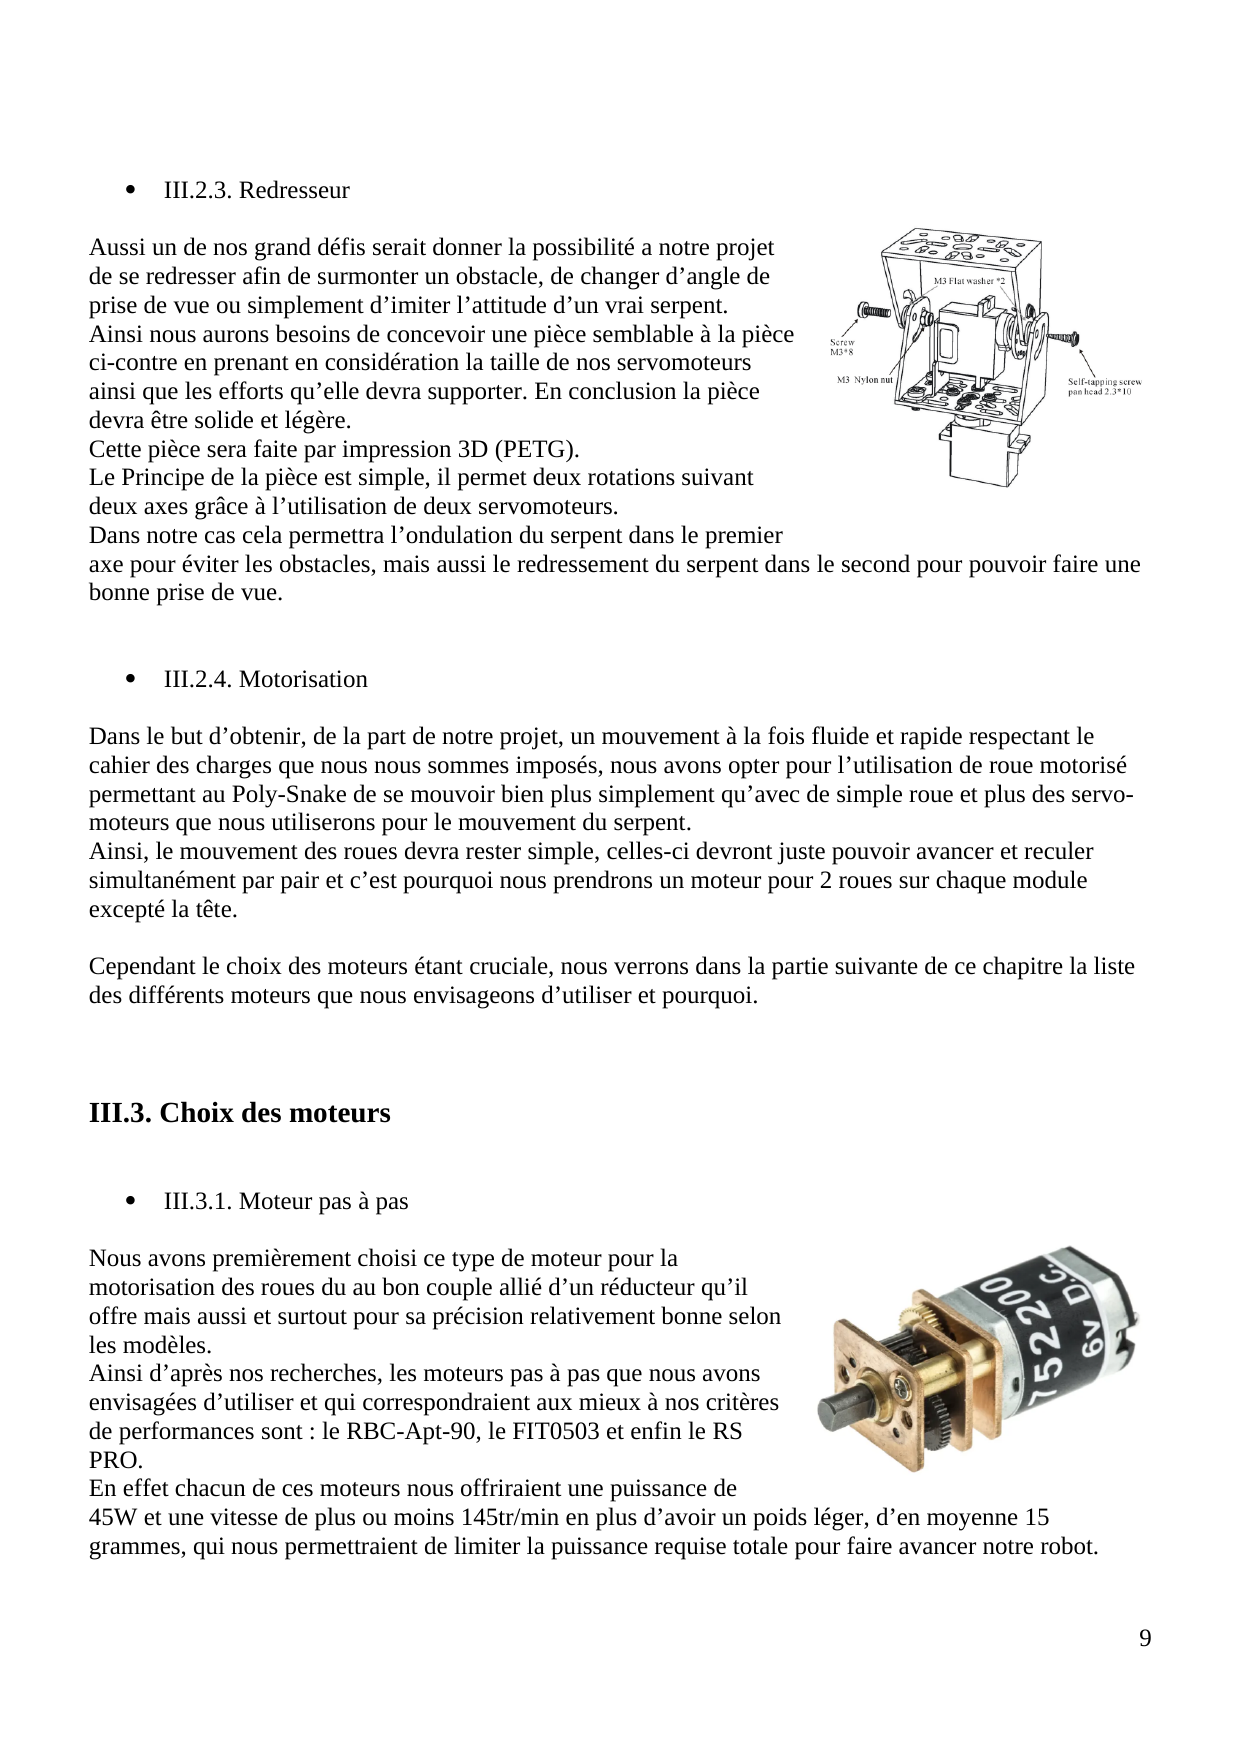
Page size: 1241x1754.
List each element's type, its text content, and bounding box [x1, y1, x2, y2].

text Ainsi d’après nos recherches, les moteurs pas à pas que nous avons envisagées d’utiliser et qui correspondraient aux mieux à nos critères de performances sont : le RBC-Apt-90, le FIT0503 et enfin le RS PRO. [89, 1358, 802, 1473]
text Cependant le choix des moteurs étant cruciale, nous verrons dans la partie suivante de ce chapitre la liste des différents moteurs que nous envisageons d’utiliser et pourquoi. [89, 951, 1152, 1009]
picture [820, 182, 1152, 538]
text [89, 89, 1152, 146]
list III.2.4. Motorisation [126, 664, 1152, 692]
text Le Principe de la pièce est simple, il permet deux rotations suivant deux axes grâce à l’utilisation de deux servomoteurs. Dans notre cas cela permettra l’ondulation du serpent dans le premier axe pour éviter les obstacles, mais aussi le redressement du serpent dans le second pour pouvoir faire une bonne prise de vue. [89, 462, 1152, 606]
text III.3. Choix des moteurs [89, 1095, 1152, 1128]
list III.3.1. Moteur pas à pas [126, 1186, 1152, 1215]
list III.2.3. Redresseur [126, 175, 1152, 204]
text En effet chacun de ces moteurs nous offriraient une puissance de 45W et une vitesse de plus ou moins 145tr/min en plus d’avoir un poids léger, d’en moyenne 15 grammes, qui nous permettraient de limiter la puissance requise totale pour faire avancer notre robot. [89, 1473, 1152, 1588]
picture [802, 1245, 1152, 1477]
text Aussi un de nos grand défis serait donner la possibilité a notre projet de se redresser afin de surmonter un obstacle, de changer d’angle de prise de vue ou simplement d’imiter l’attitude d’un vrai serpent. Ainsi nous aurons besoins de concevoir une pièce semblable à la pièce ci-contre en prenant en considération la taille de nos servomoteurs ainsi que les efforts qu’elle devra supporter. En conclusion la pièce devra être solide et légère. Cette pièce sera faite par impression 3D (PETG). [89, 232, 820, 462]
text Nous avons premièrement choisi ce type de moteur pour la motorisation des roues du au bon couple allié d’un réducteur qu’il offre mais aussi et surtout pour sa précision relativement bonne selon les modèles. [89, 1243, 1152, 1358]
text Dans le but d’obtenir, de la part de notre projet, un mouvement à la fois fluide et rapide respectant le cahier des charges que nous nous sommes imposés, nous avons opter pour l’utilisation de roue motorisé permettant au Poly-Snake de se mouvoir bien plus simplement qu’avec de simple roue et plus des servo-moteurs que nous utiliserons pour le mouvement du serpent. Ainsi, le mouvement des roues devra rester simple, celles-ci devront juste pouvoir avancer et reculer simultanément par pair et c’est pourquoi nous prendrons un moteur pour 2 roues sur chaque module excepté la tête. [89, 721, 1152, 922]
